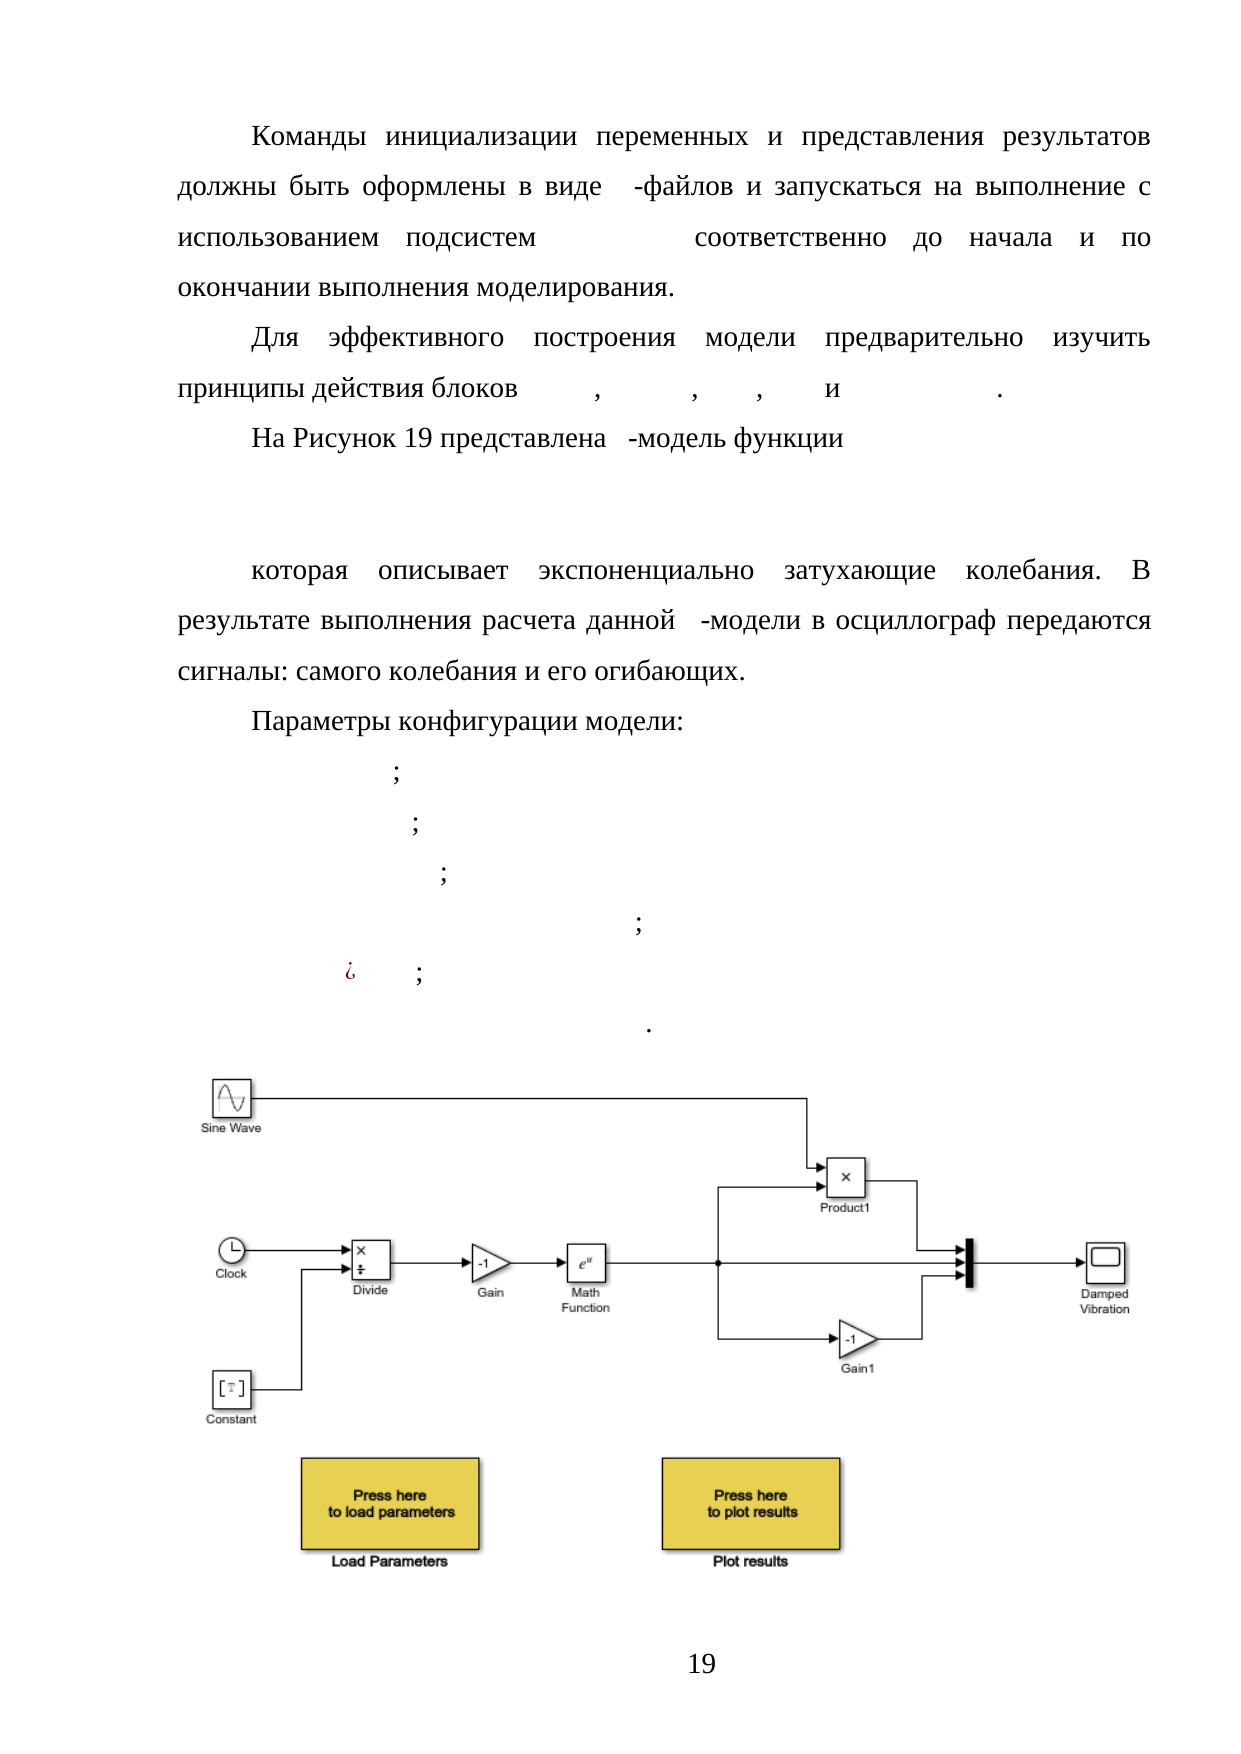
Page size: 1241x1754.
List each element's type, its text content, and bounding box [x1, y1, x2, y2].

text ; [177, 753, 1152, 787]
picture [177, 1055, 1152, 1616]
text . [177, 1005, 1152, 1038]
text На рисунок 19 представлена -модель функции [177, 420, 1152, 453]
text Команды инициализации переменных и представления результатов должны быть оформлены в виде -файлов и запускаться на выполнение с использованием подсистем соответственно до начала и по окончании выполнения моделирования. [177, 118, 1152, 303]
text ; [177, 904, 1152, 938]
text ; [177, 804, 1152, 837]
text ; [177, 854, 1152, 887]
text которая описывает экспоненциально затухающие колебания. В результате выполнения расчета данной -модели в осциллограф передаются сигналы: самого колебания и его огибающих. [177, 552, 1152, 686]
text Для эффективного построения модели предварительно изучить принципы действия блоков , , , и . [177, 319, 1152, 403]
text ; [177, 954, 1152, 988]
text Параметры конфигурации модели: [177, 703, 1152, 737]
